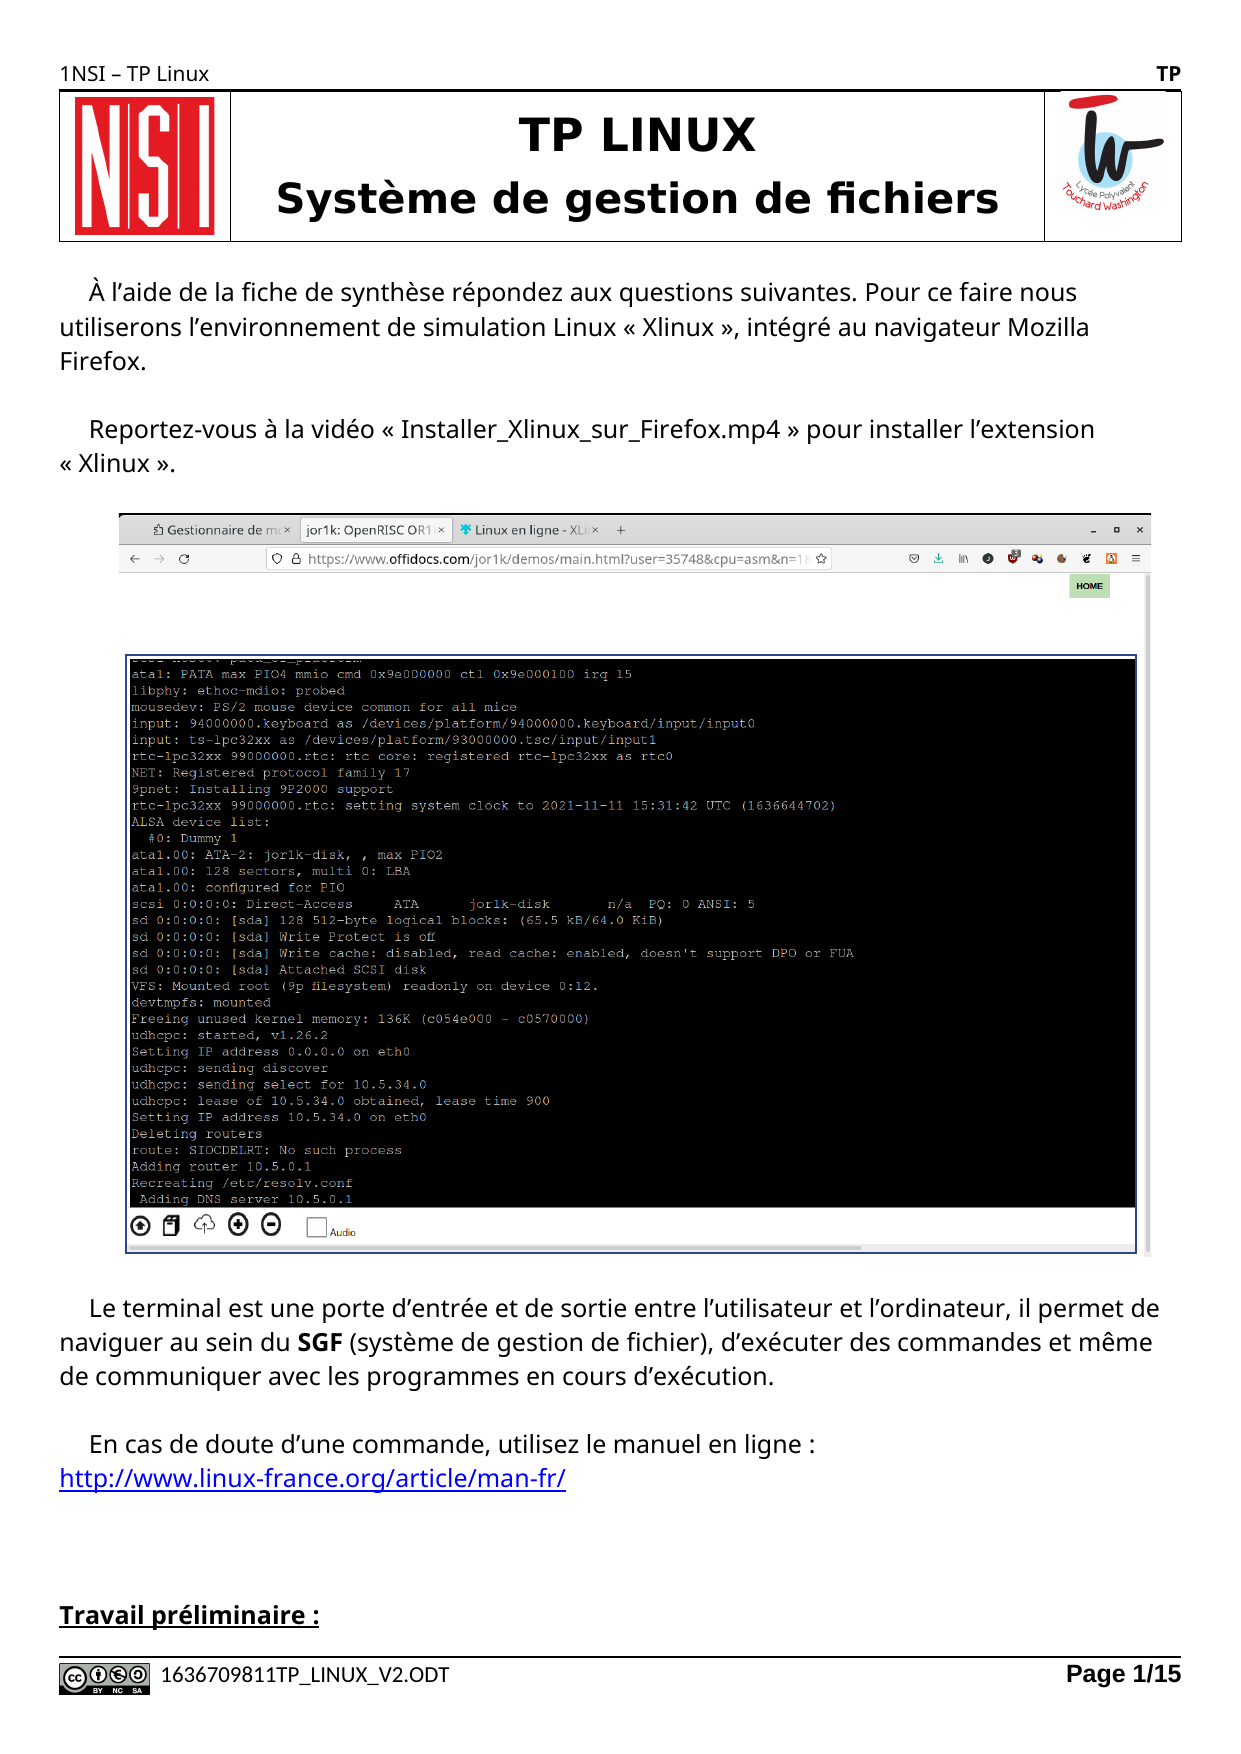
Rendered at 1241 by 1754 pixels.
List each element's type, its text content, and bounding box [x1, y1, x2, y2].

text Le terminal est une porte d’entrée et de sortie entre l’utilisateur et l’ordinateur, il permet de naviguer au sein du SGF (système de gestion de fichier), d’exécuter des commandes et même de communiquer avec les programmes en cours d’exécution. [59, 1291, 1181, 1393]
picture [1060, 91, 1166, 213]
table_header [1045, 92, 1181, 241]
picture [59, 1663, 150, 1695]
text Travail préliminaire : [59, 1597, 1181, 1631]
table_header TP LINUX Système de gestion de fichiers [231, 92, 1044, 241]
table_header [60, 92, 230, 241]
text À l’aide de la fiche de synthèse répondez aux questions suivantes. Pour ce faire nous utiliserons l’environnement de simulation Linux « Xlinux », intégré au navigateur Mozilla Firefox. [59, 275, 1181, 377]
picture [118, 513, 1152, 1257]
text En cas de doute d’une commande, utilisez le manuel en ligne : http://www.linux-france.org/article/man-fr/ [59, 1427, 1181, 1495]
text Reportez-vous à la vidéo « Installer_Xlinux_sur_Firefox.mp4 » pour installer l’extension « Xlinux ». [59, 411, 1181, 479]
